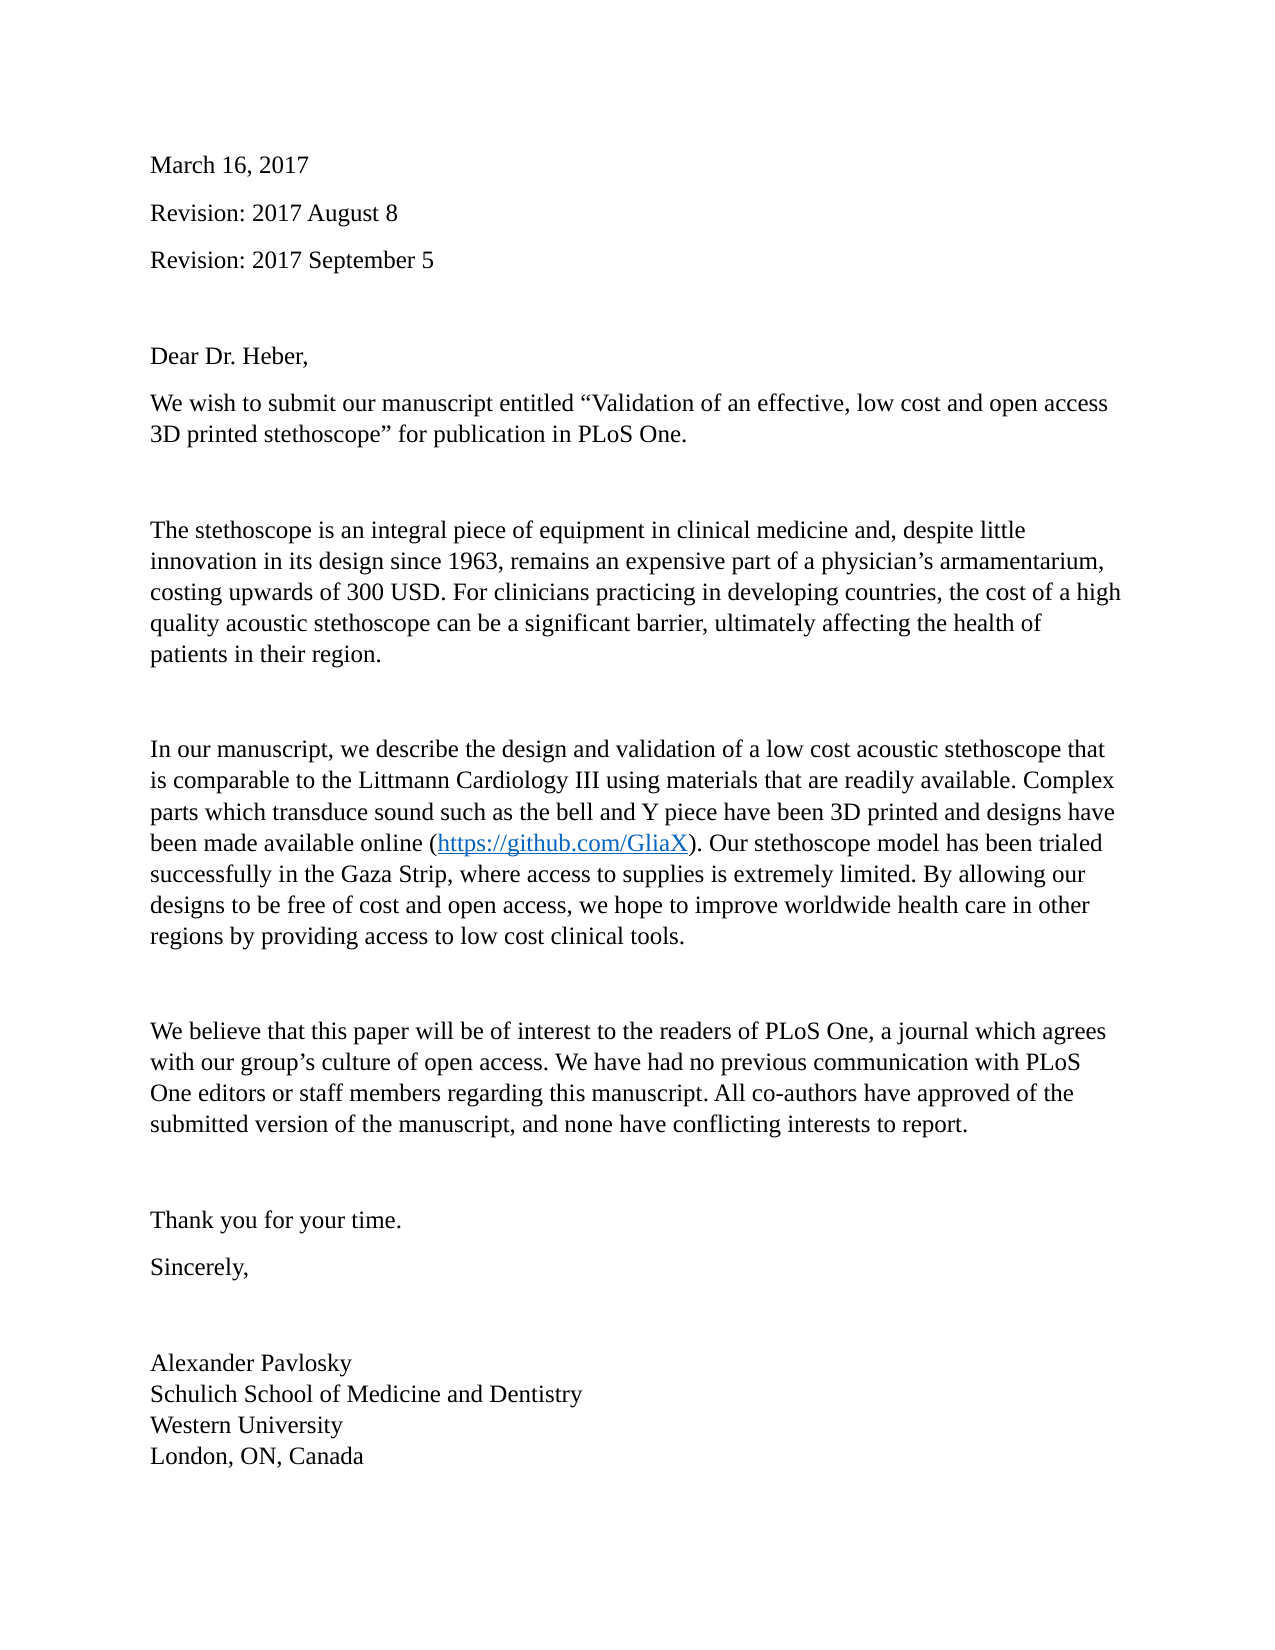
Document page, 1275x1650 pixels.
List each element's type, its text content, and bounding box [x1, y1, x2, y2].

text Western University [150, 1410, 1125, 1439]
text In our manuscript, we describe the design and validation of a low cost acoustic stethoscope that is comparable to the Littmann Cardiology III using materials that are readily available. Complex parts which transduce sound such as the bell and Y piece have been 3D printed and designs have been made available online (https://github.com/GliaX). Our stethoscope model has been trialed successfully in the Gaza Strip, where access to supplies is extremely limited. By allowing our designs to be free of cost and open access, we hope to improve worldwide health care in other regions by providing access to low cost clinical tools. [150, 734, 1125, 949]
text The stethoscope is an integral piece of equipment in clinical medicine and, despite little innovation in its design since 1963, remains an expensive part of a physician’s armamentarium, costing upwards of 300 USD. For clinicians practicing in developing countries, the cost of a high quality acoustic stethoscope can be a significant barrier, ultimately affecting the health of patients in their region. [150, 515, 1125, 668]
text London, ON, Canada [150, 1441, 1125, 1470]
text We believe that this paper will be of interest to the readers of PLoS One, a journal which agrees with our group’s culture of open access. We have had no previous communication with PLoS One editors or staff members regarding this manuscript. All co-authors have approved of the submitted version of the manuscript, and none have conflicting interests to report. [150, 1016, 1125, 1138]
text Revision: 2017 September 5 [150, 245, 1125, 274]
text March 16, 2017 [150, 150, 1125, 179]
text Dear Dr. Heber, [150, 341, 1125, 369]
text Sincerely, [150, 1252, 1125, 1281]
text We wish to submit our manuscript entitled “Validation of an effective, low cost and open access 3D printed stethoscope” for publication in PLoS One. [150, 388, 1125, 448]
text Alexander Pavlosky [150, 1348, 1125, 1377]
text Schulich School of Medicine and Dentistry [150, 1379, 1125, 1408]
text Revision: 2017 August 8 [150, 198, 1125, 226]
text Thank you for your time. [150, 1205, 1125, 1233]
